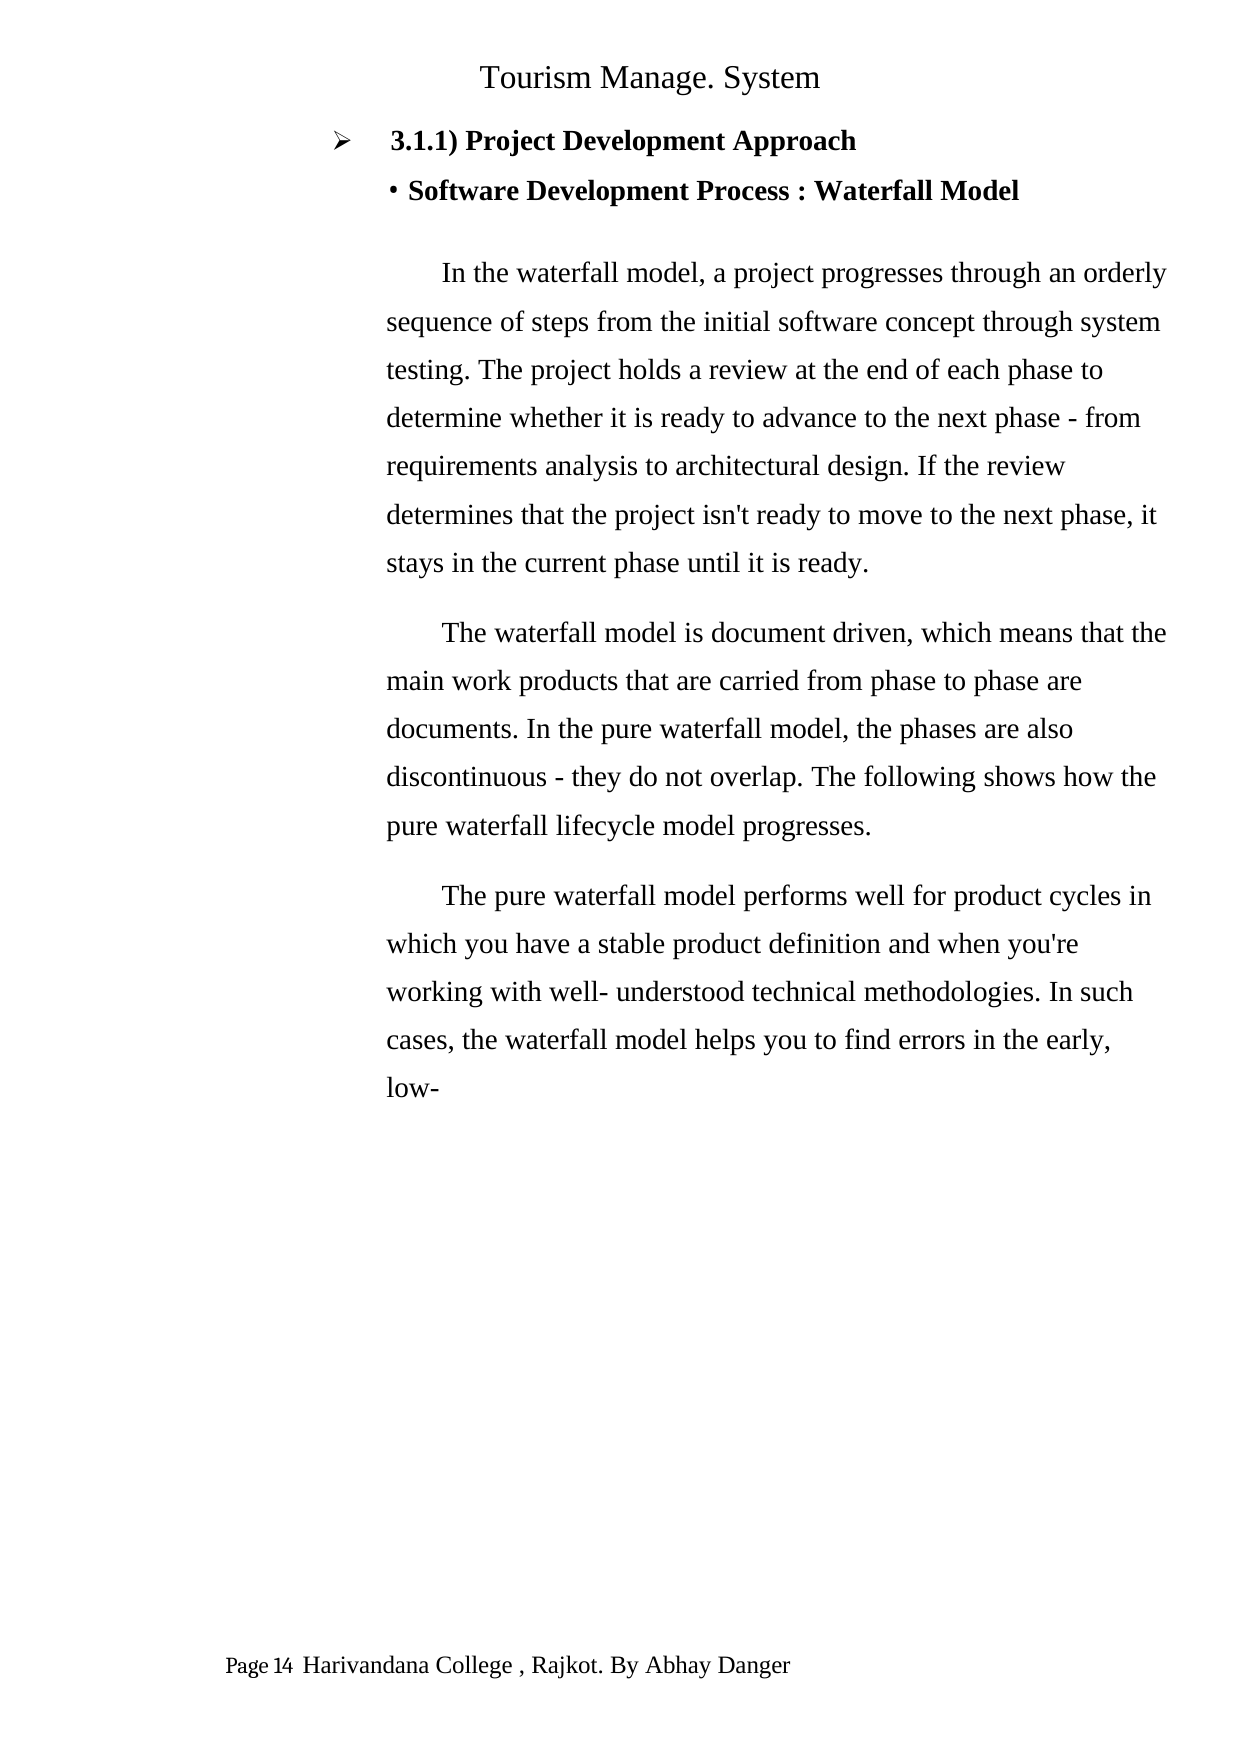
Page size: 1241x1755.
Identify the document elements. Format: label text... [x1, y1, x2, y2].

list 3.1.1) Project Development Approach [331, 123, 1186, 157]
text The waterfall model is document driven, which means that the main work products that are carried from phase to phase are documents. In the pure waterfall model, the phases are also discontinuous - they do not overlap. The following shows how the pure waterfall lifecycle model progresses. [386, 615, 1171, 841]
text In the waterfall model, a project progresses through an orderly sequence of steps from the initial software concept through system testing. The project holds a review at the end of each phase to determine whether it is ready to advance to the next phase - from requirements analysis to architectural design. If the review determines that the project isn't ready to move to the next phase, it stays in the current phase until it is ready. [386, 256, 1171, 578]
text The pure waterfall model performs well for product cycles in which you have a stable product definition and when you're working with well- understood technical methodologies. In such cases, the waterfall model helps you to find errors in the early, low- [386, 878, 1171, 1104]
list Software Development Process : Waterfall Model [388, 169, 1186, 209]
